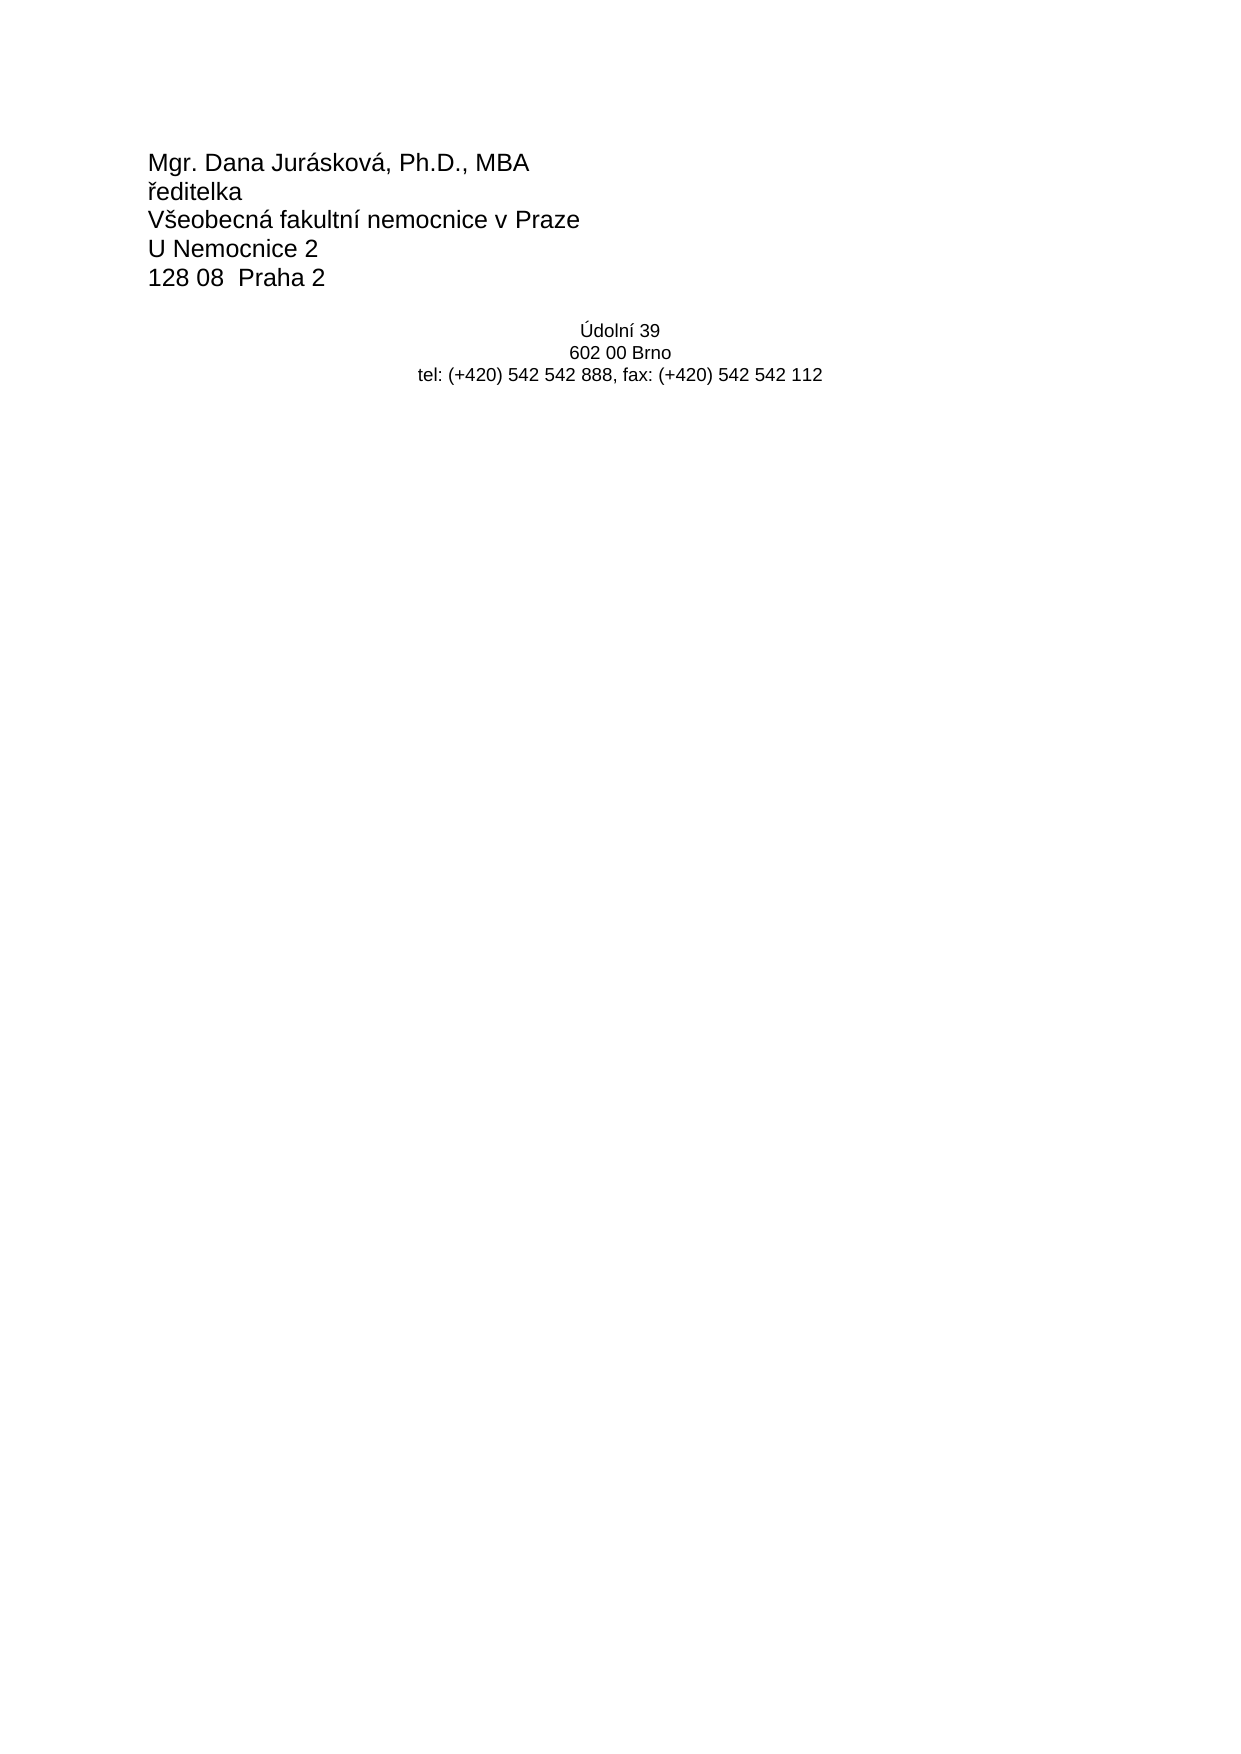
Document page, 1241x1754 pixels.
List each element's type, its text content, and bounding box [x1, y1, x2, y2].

text 602 00 Brno [148, 342, 1092, 363]
text Všeobecná fakultní nemocnice v Praze [148, 205, 1092, 234]
text Mgr. Dana Jurásková, Ph.D., MBA [148, 148, 1092, 176]
text 128 08 Praha 2 [148, 263, 1092, 291]
text tel: (+420) 542 542 888, fax: (+420) 542 542 112 [148, 363, 1092, 385]
text Údolní 39 [148, 320, 1092, 342]
text ředitelka [148, 176, 1092, 205]
text U Nemocnice 2 [148, 234, 1092, 263]
